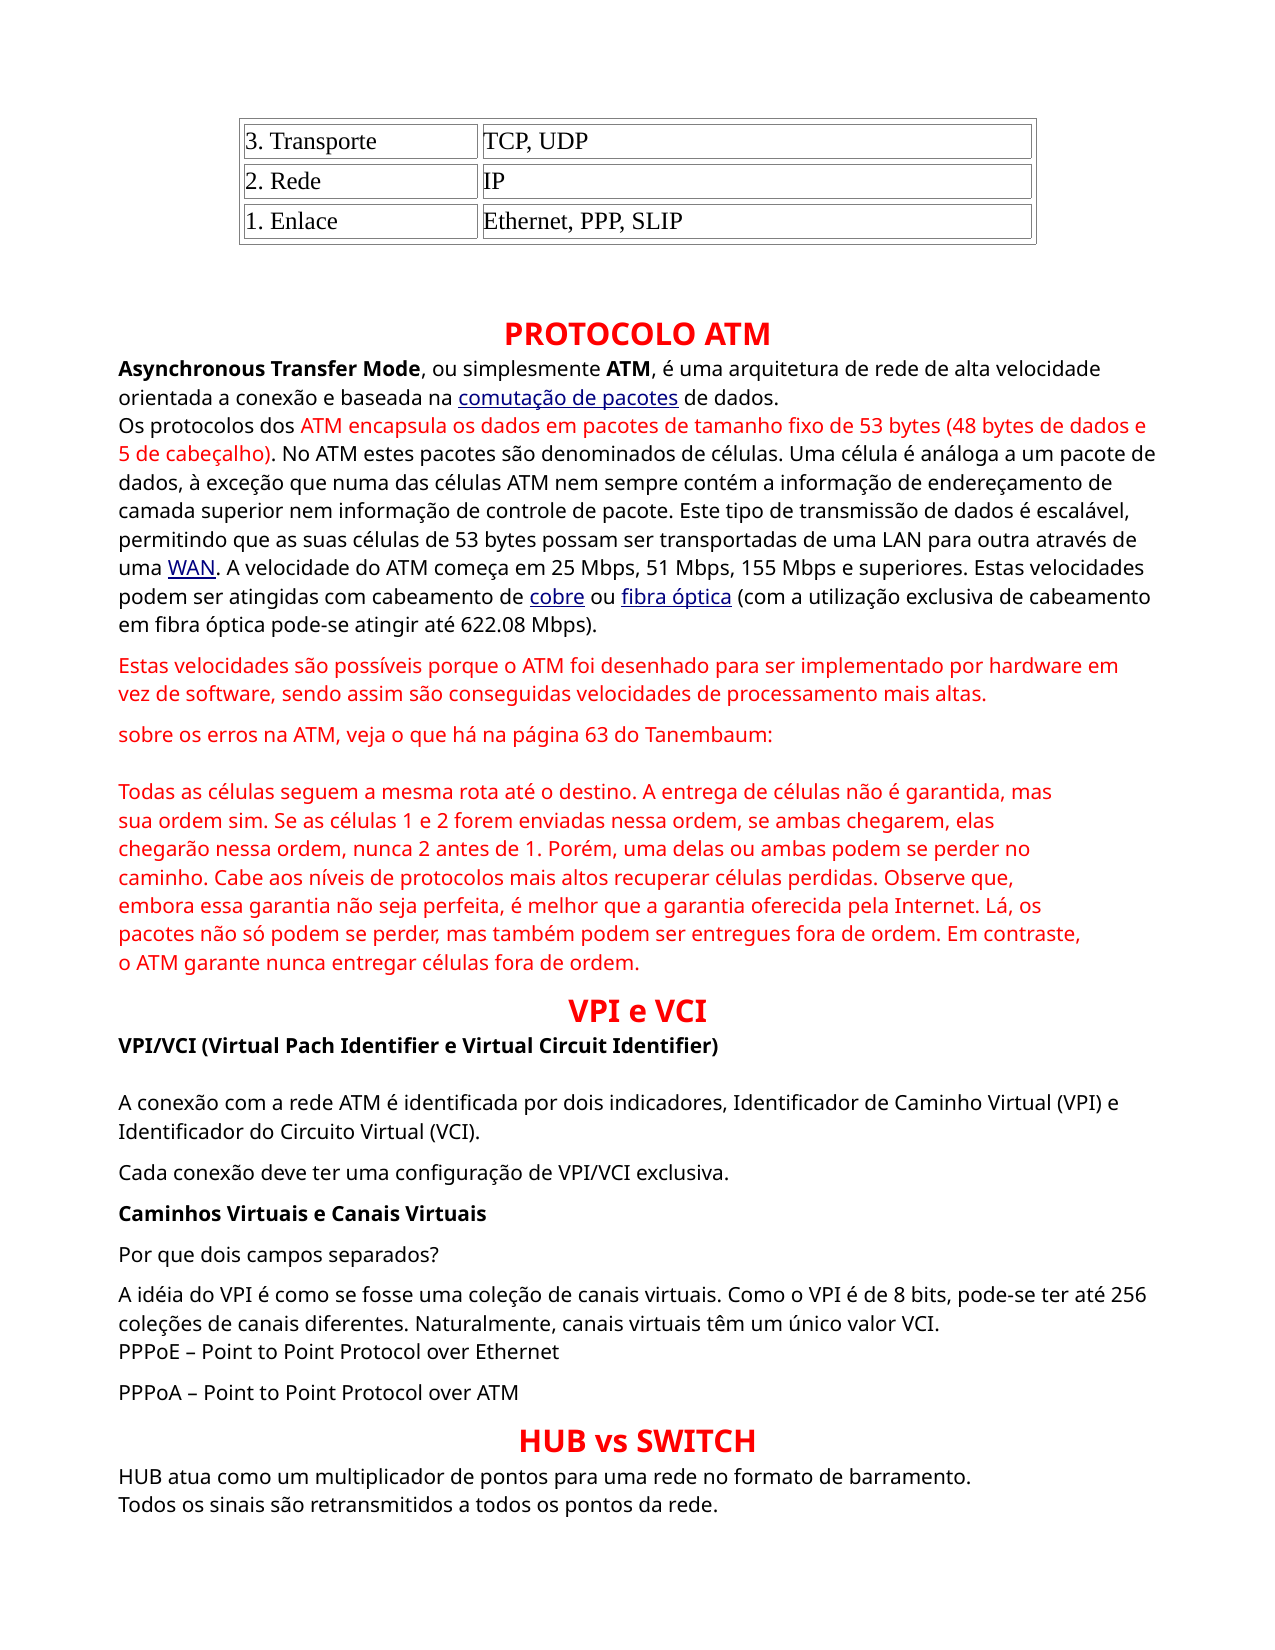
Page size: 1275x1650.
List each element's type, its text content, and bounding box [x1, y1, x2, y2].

text VPI/VCI (Virtual Pach Identifier e Virtual Circuit Identifier) A conexão com a rede ATM é identificada por dois indicadores, Identificador de Caminho Virtual (VPI) e Identificador do Circuito Virtual (VCI). [118, 1032, 1157, 1145]
text Por que dois campos separados? [118, 1240, 1157, 1268]
text HUB atua como um multiplicador de pontos para uma rede no formato de barramento. [118, 1462, 1157, 1490]
table_cell 2. Rede [242, 158, 480, 198]
table_cell IP [480, 158, 1033, 198]
text VPI e VCI [118, 989, 1157, 1032]
text Cada conexão deve ter uma configuração de VPI/VCI exclusiva. [118, 1158, 1157, 1186]
text Os protocolos dos ATM encapsula os dados em pacotes de tamanho fixo de 53 bytes (48 bytes de dados e 5 de cabeçalho). No ATM estes pacotes são denominados de células. Uma célula é análoga a um pacote de dados, à exceção que numa das células ATM nem sempre contém a informação de endereçamento de camada superior nem informação de controle de pacote. Este tipo de transmissão de dados é escalável, permitindo que as suas células de 53 bytes possam ser transportadas de uma LAN para outra através de uma WAN. A velocidade do ATM começa em 25 Mbps, 51 Mbps, 155 Mbps e superiores. Estas velocidades podem ser atingidas com cabeamento de cobre ou fibra óptica (com a utilização exclusiva de cabeamento em fibra óptica pode-se atingir até 622.08 Mbps). [118, 411, 1157, 639]
table_cell TCP, UDP [480, 119, 1033, 158]
table_cell Ethernet, PPP, SLIP [480, 198, 1033, 238]
text A idéia do VPI é como se fosse uma coleção de canais virtuais. Como o VPI é de 8 bits, pode-se ter até 256 coleções de canais diferentes. Naturalmente, canais virtuais têm um único valor VCI. PPPoE – Point to Point Protocol over Ethernet [118, 1281, 1157, 1366]
text Todos os sinais são retransmitidos a todos os pontos da rede. [118, 1490, 1157, 1519]
table_cell 1. Enlace [242, 198, 480, 238]
text HUB vs SWITCH [118, 1419, 1157, 1462]
text Caminhos Virtuais e Canais Virtuais [118, 1199, 1157, 1227]
text PPPoA – Point to Point Protocol over ATM [118, 1378, 1157, 1407]
table_cell 3. Transporte [242, 119, 480, 158]
text PROTOCOLO ATM [118, 312, 1157, 354]
text Asynchronous Transfer Mode, ou simplesmente ATM, é uma arquitetura de rede de alta velocidade orientada a conexão e baseada na comutação de pacotes de dados. [118, 354, 1157, 411]
text Estas velocidades são possíveis porque o ATM foi desenhado para ser implementado por hardware em vez de software, sendo assim são conseguidas velocidades de processamento mais altas. [118, 651, 1157, 708]
text sobre os erros na ATM, veja o que há na página 63 do Tanembaum: Todas as células seguem a mesma rota até o destino. A entrega de células não é garantida, mas sua ordem sim. Se as células 1 e 2 forem enviadas nessa ordem, se ambas chegarem, elas chegarão nessa ordem, nunca 2 antes de 1. Porém, uma delas ou ambas podem se perder no caminho. Cabe aos níveis de protocolos mais altos recuperar células perdidas. Observe que, embora essa garantia não seja perfeita, é melhor que a garantia oferecida pela Internet. Lá, os pacotes não só podem se perder, mas também podem ser entregues fora de ordem. Em contraste, o ATM garante nunca entregar células fora de ordem. [118, 721, 1157, 976]
